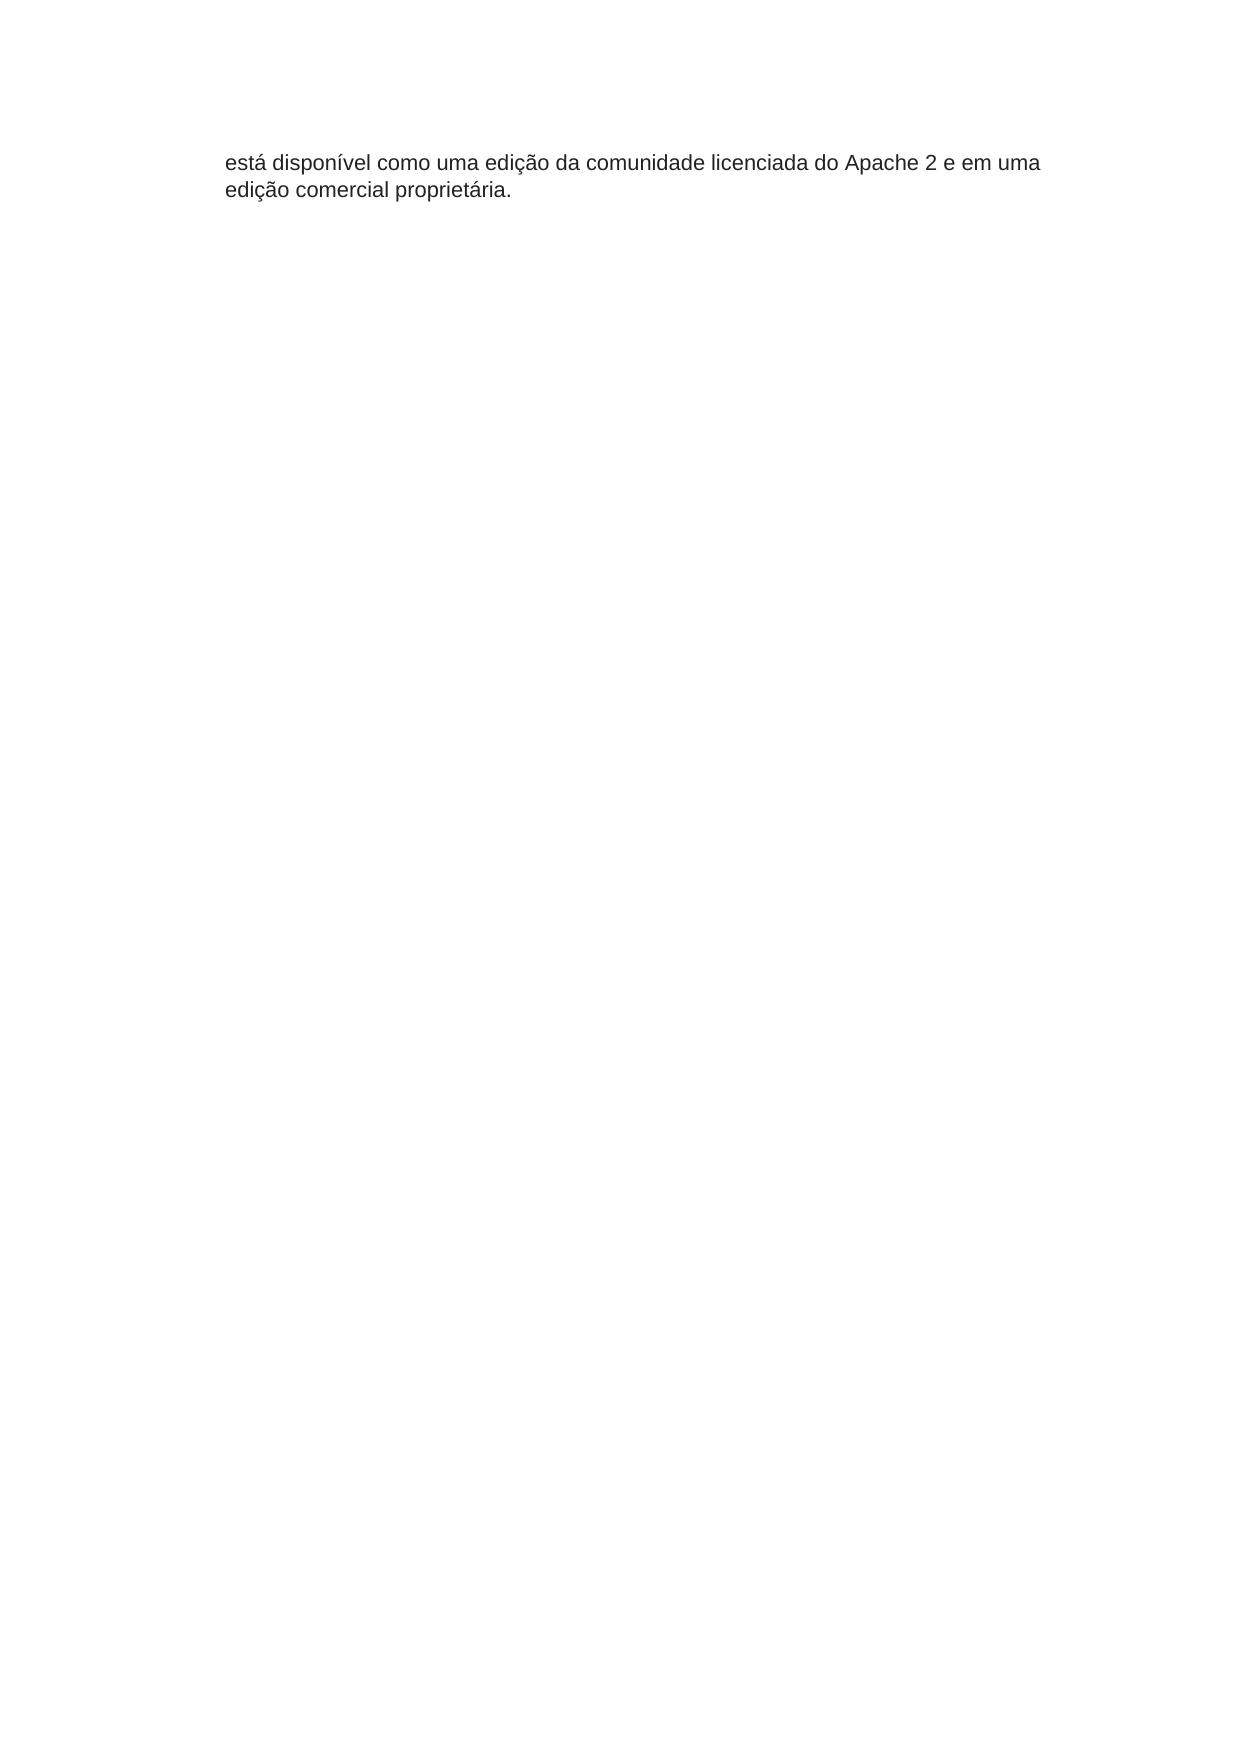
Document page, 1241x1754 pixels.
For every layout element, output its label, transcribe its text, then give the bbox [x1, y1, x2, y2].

list está disponível como uma edição da comunidade licenciada do Apache 2 e em uma edição comercial proprietária. [187, 150, 1090, 202]
